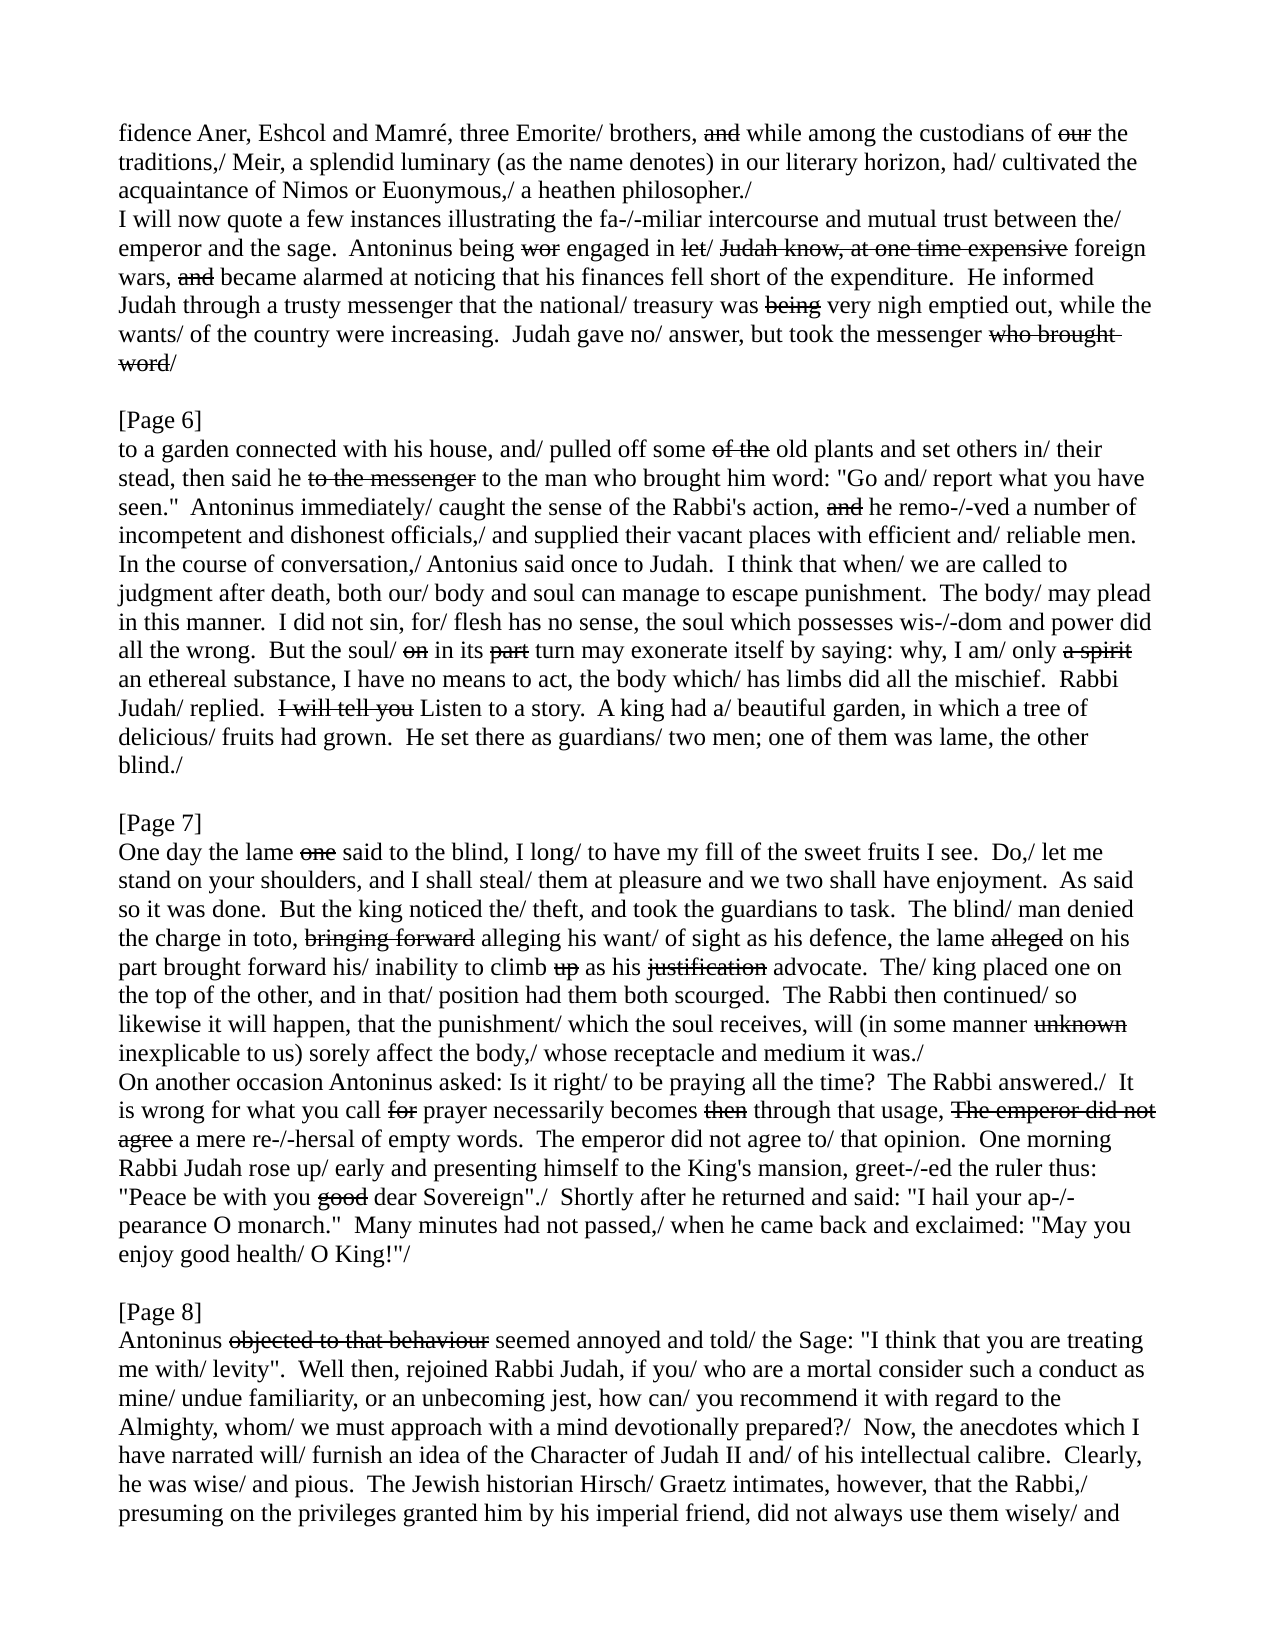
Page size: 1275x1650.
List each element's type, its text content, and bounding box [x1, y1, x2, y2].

text to a garden connected with his house, and/ pulled off some of the old plants and set others in/ their stead, then said he to the messenger to the man who brought him word: "Go and/ report what you have seen." Antoninus immediately/ caught the sense of the Rabbi's action, and he remo-/-ved a number of incompetent and dishonest officials,/ and supplied their vacant places with efficient and/ reliable men. In the course of conversation,/ Antonius said once to Judah. I think that when/ we are called to judgment after death, both our/ body and soul can manage to escape punishment. The body/ may plead in this manner. I did not sin, for/ flesh has no sense, the soul which possesses wis-/-dom and power did all the wrong. But the soul/ on in its part turn may exonerate itself by saying: why, I am/ only a spirit an ethereal substance, I have no means to act, the body which/ has limbs did all the mischief. Rabbi Judah/ replied. I will tell you Listen to a story. A king had a/ beautiful garden, in which a tree of delicious/ fruits had grown. He set there as guardians/ two men; one of them was lame, the other blind./ [118, 434, 1157, 779]
text One day the lame one said to the blind, I long/ to have my fill of the sweet fruits I see. Do,/ let me stand on your shoulders, and I shall steal/ them at pleasure and we two shall have enjoyment. As said so it was done. But the king noticed the/ theft, and took the guardians to task. The blind/ man denied the charge in toto, bringing forward alleging his want/ of sight as his defence, the lame alleged on his part brought forward his/ inability to climb up as his justification advocate. The/ king placed one on the top of the other, and in that/ position had them both scourged. The Rabbi then continued/ so likewise it will happen, that the punishment/ which the soul receives, will (in some manner unknown inexplicable to us) sorely affect the body,/ whose receptacle and medium it was./ [118, 837, 1157, 1067]
text fidence Aner, Eshcol and Mamré, three Emorite/ brothers, and while among the custodians of our the traditions,/ Meir, a splendid luminary (as the name denotes) in our literary horizon, had/ cultivated the acquaintance of Nimos or Euonymous,/ a heathen philosopher./ [118, 118, 1157, 204]
text [Page 7] [118, 808, 1157, 837]
text [Page 6] [118, 406, 1157, 434]
text On another occasion Antoninus asked: Is it right/ to be praying all the time? The Rabbi answered./ It is wrong for what you call for prayer necessarily becomes then through that usage, The emperor did not agree a mere re-/-hersal of empty words. The emperor did not agree to/ that opinion. One morning Rabbi Judah rose up/ early and presenting himself to the King's mansion, greet-/-ed the ruler thus: "Peace be with you good dear Sovereign"./ Shortly after he returned and said: "I hail your ap-/-pearance O monarch." Many minutes had not passed,/ when he came back and exclaimed: "May you enjoy good health/ O King!"/ [118, 1067, 1157, 1268]
text [Page 8] [118, 1297, 1157, 1326]
text Antoninus objected to that behaviour seemed annoyed and told/ the Sage: "I think that you are treating me with/ levity". Well then, rejoined Rabbi Judah, if you/ who are a mortal consider such a conduct as mine/ undue familiarity, or an unbecoming jest, how can/ you recommend it with regard to the Almighty, whom/ we must approach with a mind devotionally prepared?/ Now, the anecdotes which I have narrated will/ furnish an idea of the Character of Judah II and/ of his intellectual calibre. Clearly, he was wise/ and pious. The Jewish historian Hirsch/ Graetz intimates, however, that the Rabbi,/ presuming on the privileges granted him by his imperial friend, did not always use them wisely/ and [118, 1326, 1157, 1527]
text I will now quote a few instances illustrating the fa-/-miliar intercourse and mutual trust between the/ emperor and the sage. Antoninus being wor engaged in let/ Judah know, at one time expensive foreign wars, and became alarmed at noticing that his finances fell short of the expenditure. He informed Judah through a trusty messenger that the national/ treasury was being very nigh emptied out, while the wants/ of the country were increasing. Judah gave no/ answer, but took the messenger who brought word/ [118, 204, 1157, 377]
